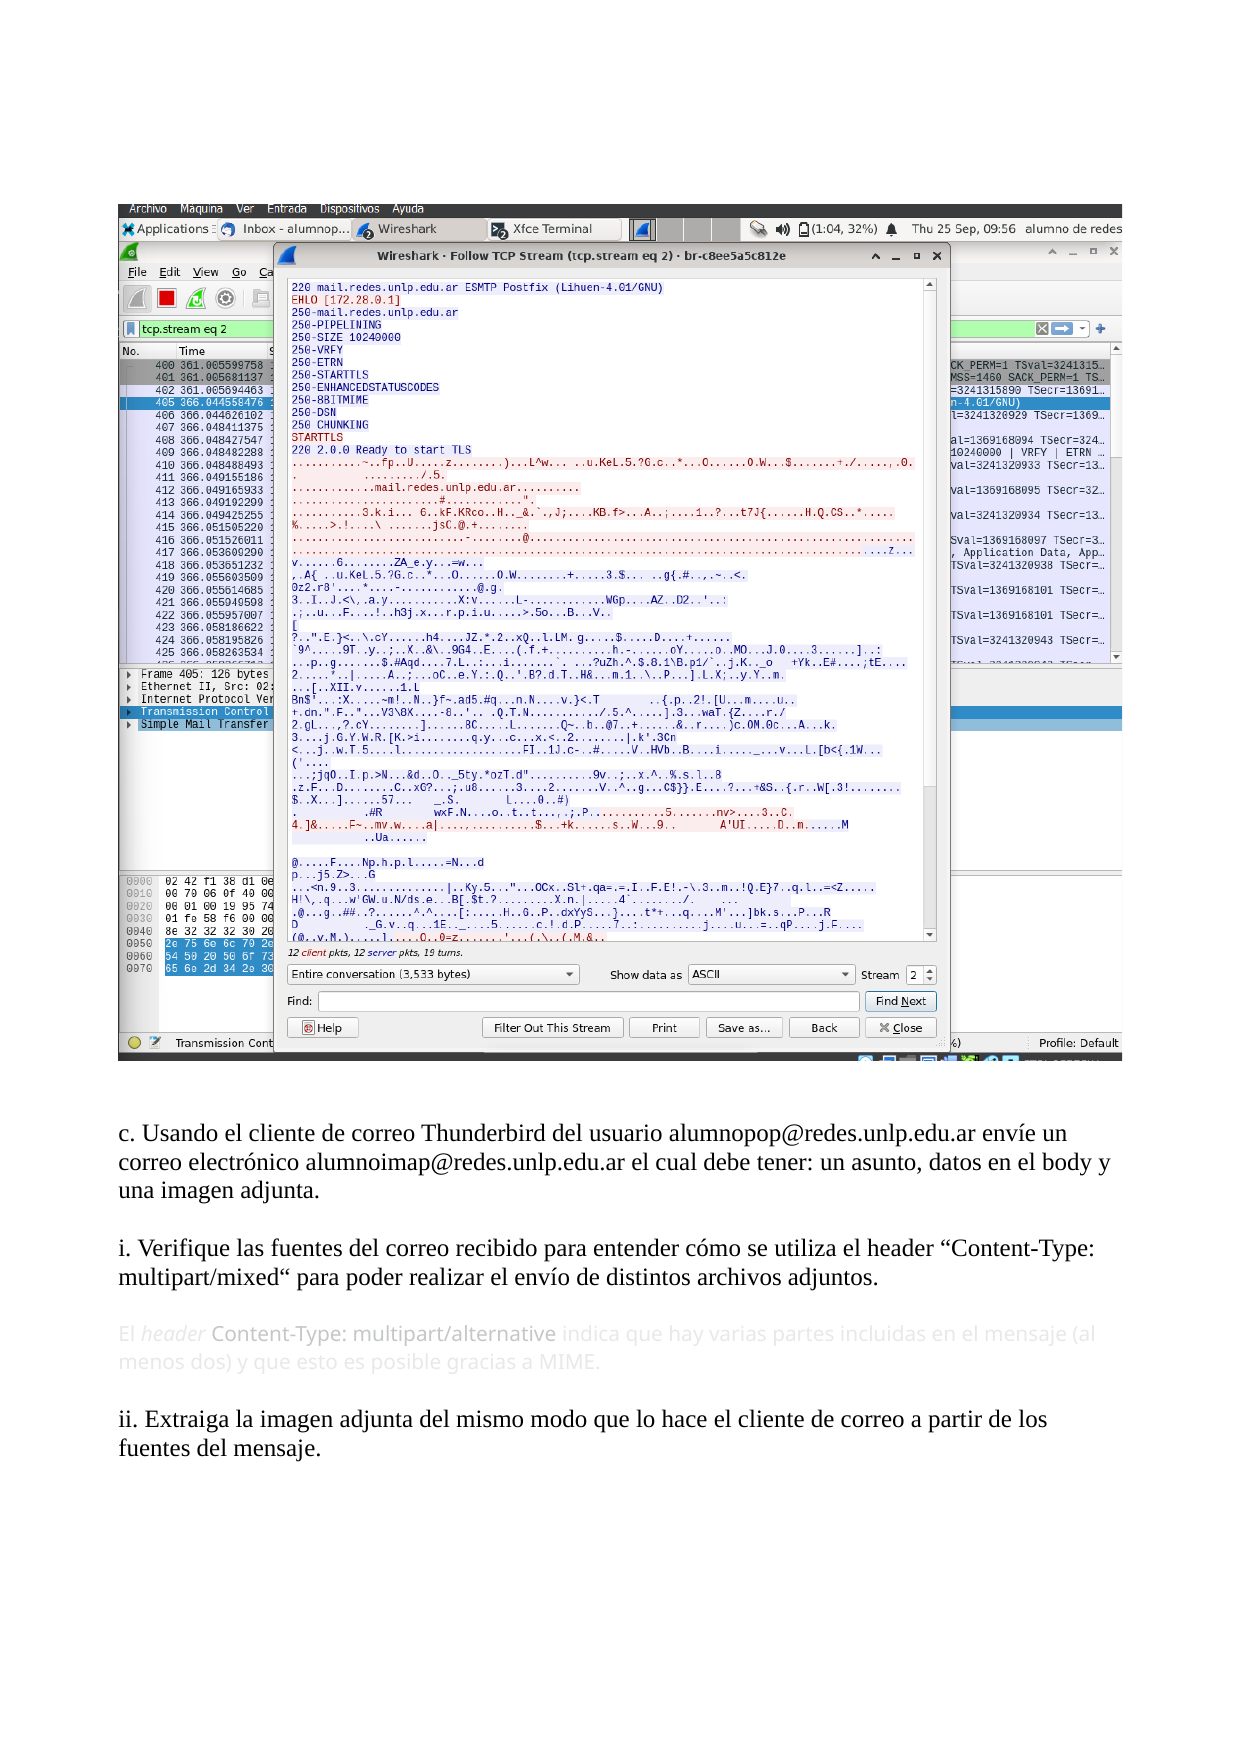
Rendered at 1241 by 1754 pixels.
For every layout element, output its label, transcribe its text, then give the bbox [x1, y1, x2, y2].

text ii. Extraiga la imagen adjunta del mismo modo que lo hace el cliente de correo a partir de los fuentes del mensaje. [118, 1404, 1122, 1462]
text i. Verifique las fuentes del correo recibido para entender cómo se utiliza el header “Content-Type: multipart/mixed“ para poder realizar el envío de distintos archivos adjuntos. [118, 1233, 1122, 1290]
picture [118, 204, 1123, 1061]
text c. Usando el cliente de correo Thunderbird del usuario alumnopop@redes.unlp.edu.ar envíe un correo electrónico alumnoimap@redes.unlp.edu.ar el cual debe tener: un asunto, datos en el body y una imagen adjunta. [118, 1118, 1122, 1204]
text El header Content-Type: multipart/alternative indica que hay varias partes incluidas en el mensaje (al menos dos) y que esto es posible gracias a MIME. [118, 1319, 1122, 1376]
